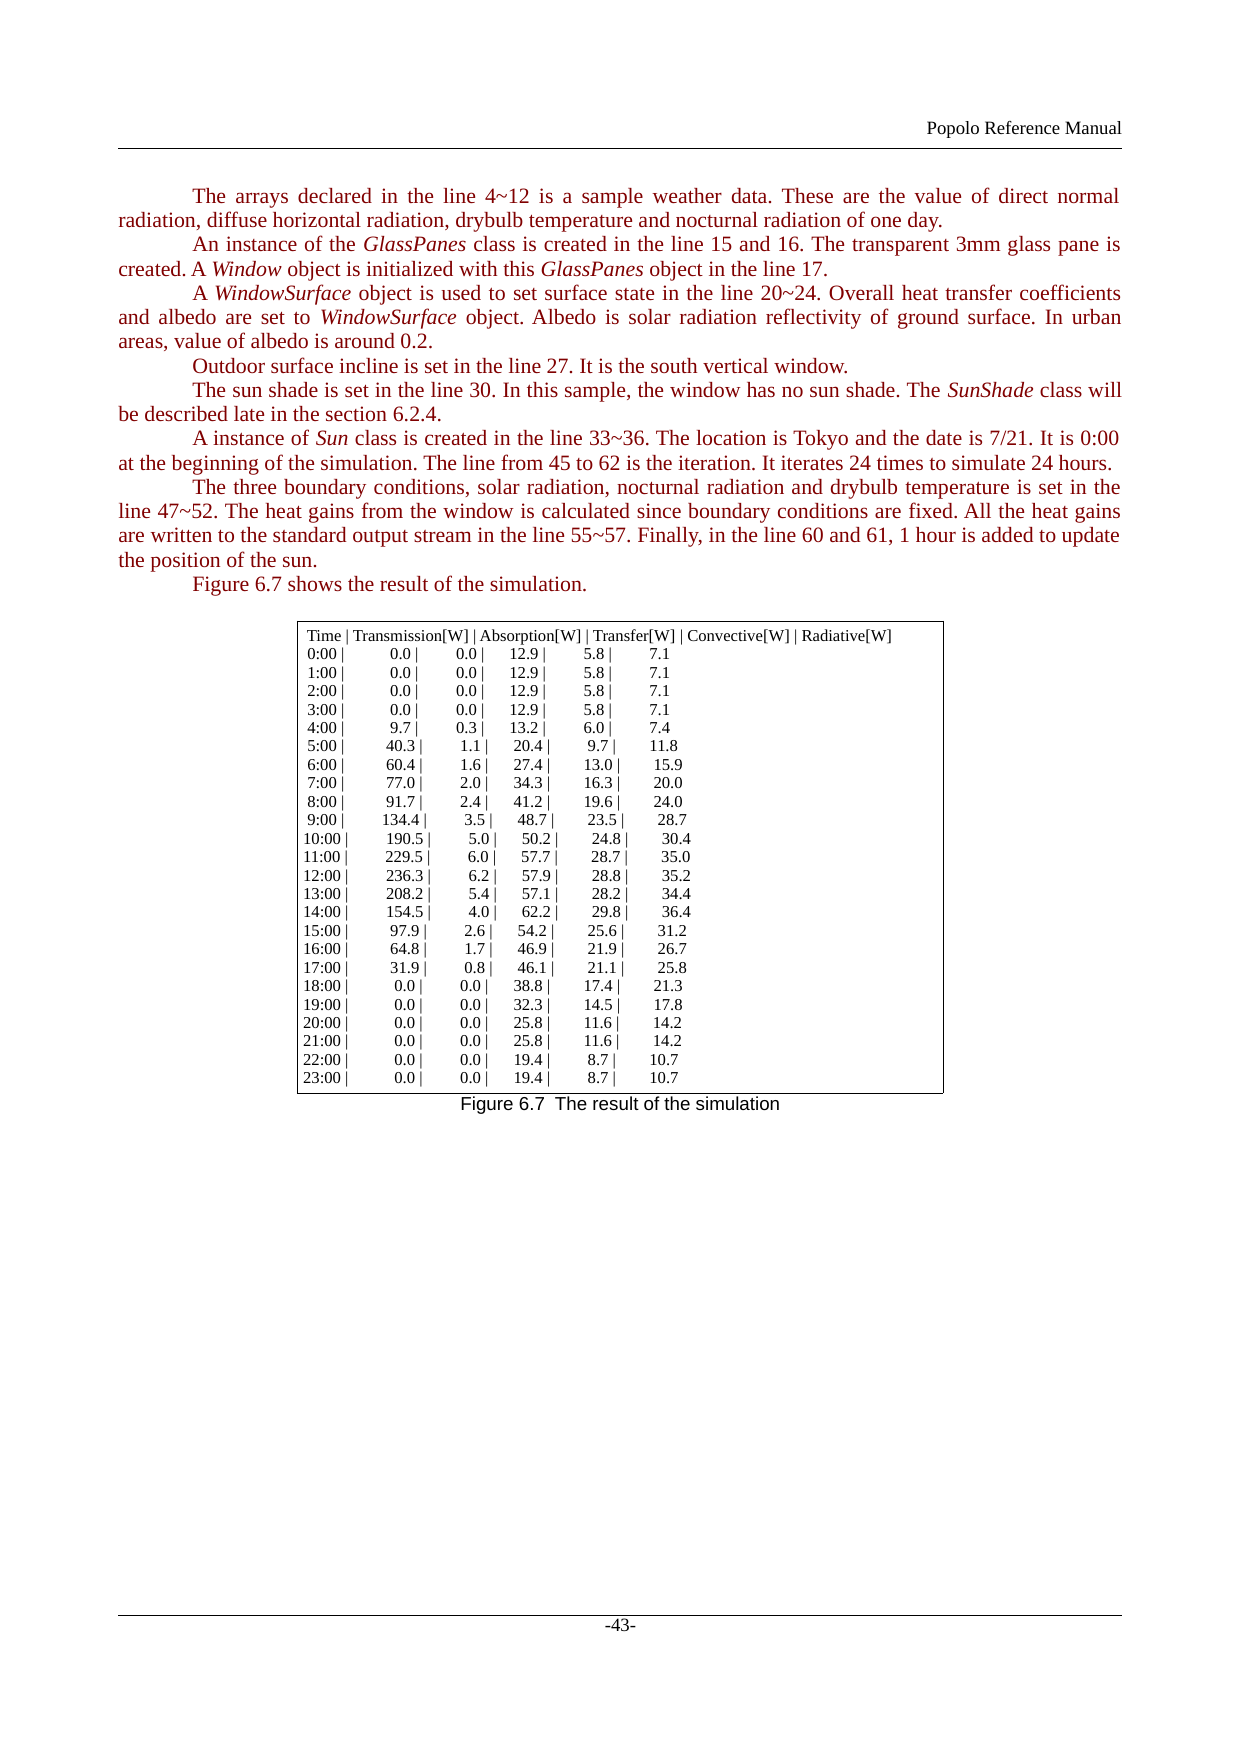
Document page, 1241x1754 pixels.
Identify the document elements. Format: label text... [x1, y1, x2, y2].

text Figure 6.7 shows the result of the simulation. [118, 572, 1122, 596]
text The three boundary conditions, solar radiation, nocturnal radiation and drybulb temperature is set in the line 47~52. The heat gains from the window is calculated since boundary conditions are fixed. All the heat gains are written to the standard output stream in the line 55~57. Finally, in the line 60 and 61, 1 hour is added to update the position of the sun. [118, 475, 1122, 572]
text The arrays declared in the line 4~12 is a sample weather data. These are the value of direct normal radiation, diffuse horizontal radiation, drybulb temperature and nocturnal radiation of one day. [118, 184, 1122, 232]
text An instance of the GlassPanes class is created in the line 15 and 16. The transparent 3mm glass pane is created. A Window object is initialized with this GlassPanes object in the line 17. [118, 232, 1122, 281]
text A instance of Sun class is created in the line 33~36. The location is Tokyo and the date is 7/21. It is 0:00 at the beginning of the simulation. The line from 45 to 62 is the iteration. It iterates 24 times to simulate 24 hours. [118, 426, 1122, 475]
text Figure 6.7 The result of the simulation [118, 1093, 1122, 1114]
table_header Time | Transmission[W] | Absorption[W] | Transfer[W] | Convective[W] | Radiative[W] 0:00 | 0.0 | 0.0 | 12.9 | 5.8 | 7.1 1:00 | 0.0 | 0.0 | 12.9 | 5.8 | 7.1 2:00 | 0.0 | 0.0 | 12.9 | 5.8 | 7.1 3:00 | 0.0 | 0.0 | 12.9 | 5.8 | 7.1 4:00 | 9.7 | 0.3 | 13.2 | 6.0 | 7.4 5:00 | 40.3 | 1.1 | 20.4 | 9.7 | 11.8 6:00 | 60.4 | 1.6 | 27.4 | 13.0 | 15.9 7:00 | 77.0 | 2.0 | 34.3 | 16.3 | 20.0 8:00 | 91.7 | 2.4 | 41.2 | 19.6 | 24.0 9:00 | 134.4 | 3.5 | 48.7 | 23.5 | 28.7 10:00 | 190.5 | 5.0 | 50.2 | 24.8 | 30.4 11:00 | 229.5 | 6.0 | 57.7 | 28.7 | 35.0 12:00 | 236.3 | 6.2 | 57.9 | 28.8 | 35.2 13:00 | 208.2 | 5.4 | 57.1 | 28.2 | 34.4 14:00 | 154.5 | 4.0 | 62.2 | 29.8 | 36.4 15:00 | 97.9 | 2.6 | 54.2 | 25.6 | 31.2 16:00 | 64.8 | 1.7 | 46.9 | 21.9 | 26.7 17:00 | 31.9 | 0.8 | 46.1 | 21.1 | 25.8 18:00 | 0.0 | 0.0 | 38.8 | 17.4 | 21.3 19:00 | 0.0 | 0.0 | 32.3 | 14.5 | 17.8 20:00 | 0.0 | 0.0 | 25.8 | 11.6 | 14.2 21:00 | 0.0 | 0.0 | 25.8 | 11.6 | 14.2 22:00 | 0.0 | 0.0 | 19.4 | 8.7 | 10.7 23:00 | 0.0 | 0.0 | 19.4 | 8.7 | 10.7 [298, 622, 943, 1093]
text Outdoor surface incline is set in the line 27. It is the south vertical window. [118, 353, 1122, 378]
text The sun shade is set in the line 30. In this sample, the window has no sun shade. The SunShade class will be described late in the section 6.2.4. [118, 378, 1122, 426]
text A WindowSurface object is used to set surface state in the line 20~24. Overall heat transfer coefficients and albedo are set to WindowSurface object. Albedo is solar radiation reflectivity of ground surface. In urban areas, value of albedo is around 0.2. [118, 281, 1122, 353]
